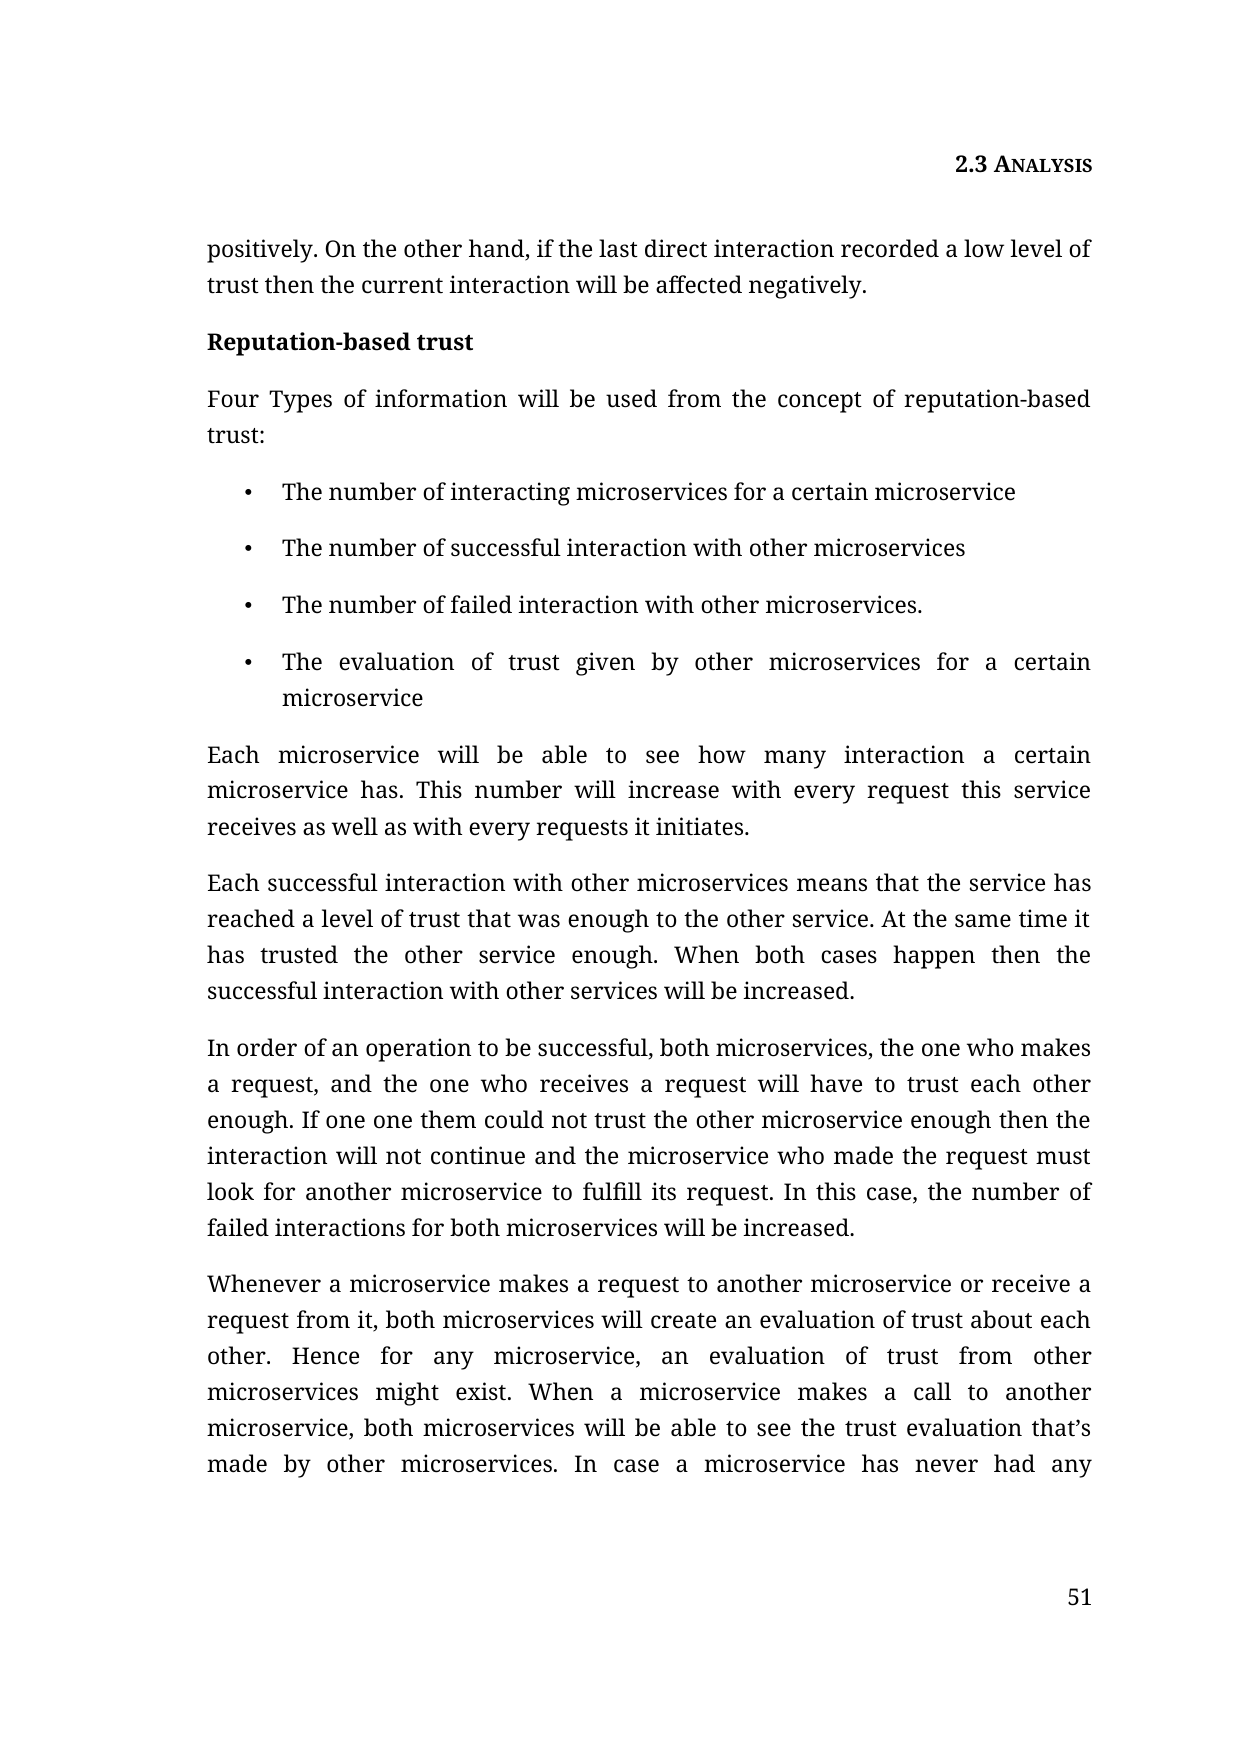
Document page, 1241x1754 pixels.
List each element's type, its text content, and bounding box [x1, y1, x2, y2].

text Each successful interaction with other microservices means that the service has reached a level of trust that was enough to the other service. At the same time it has trusted the other service enough. When both cases happen then the successful interaction with other services will be increased. [207, 867, 1092, 1006]
text Four Types of information will be used from the concept of reputation-based trust: [207, 383, 1092, 450]
list The number of interacting microservices for a certain microservice [244, 476, 1092, 507]
text In order of an operation to be successful, both microservices, the one who makes a request, and the one who receives a request will have to trust each other enough. If one one them could not trust the other microservice enough then the interaction will not continue and the microservice who made the request must look for another microservice to fulfill its request. In this case, the number of failed interactions for both microservices will be increased. [207, 1032, 1092, 1243]
text positively. On the other hand, if the last direct interaction recorded a low level of trust then the current interaction will be affected negatively. [207, 233, 1092, 301]
list The number of failed interaction with other microservices. [244, 589, 1092, 620]
text Reputation-based trust [207, 326, 1092, 357]
text Whenever a microservice makes a request to another microservice or receive a request from it, both microservices will create an evaluation of trust about each other. Hence for any microservice, an evaluation of trust from other microservices might exist. When a microservice makes a call to another microservice, both microservices will be able to see the trust evaluation that’s made by other microservices. In case a microservice has never had any [207, 1268, 1092, 1479]
list The evaluation of trust given by other microservices for a certain microservice [244, 646, 1092, 713]
text Each microservice will be able to see how many interaction a certain microservice has. This number will increase with every request this service receives as well as with every requests it initiates. [207, 738, 1092, 842]
list The number of successful interaction with other microservices [244, 532, 1092, 563]
